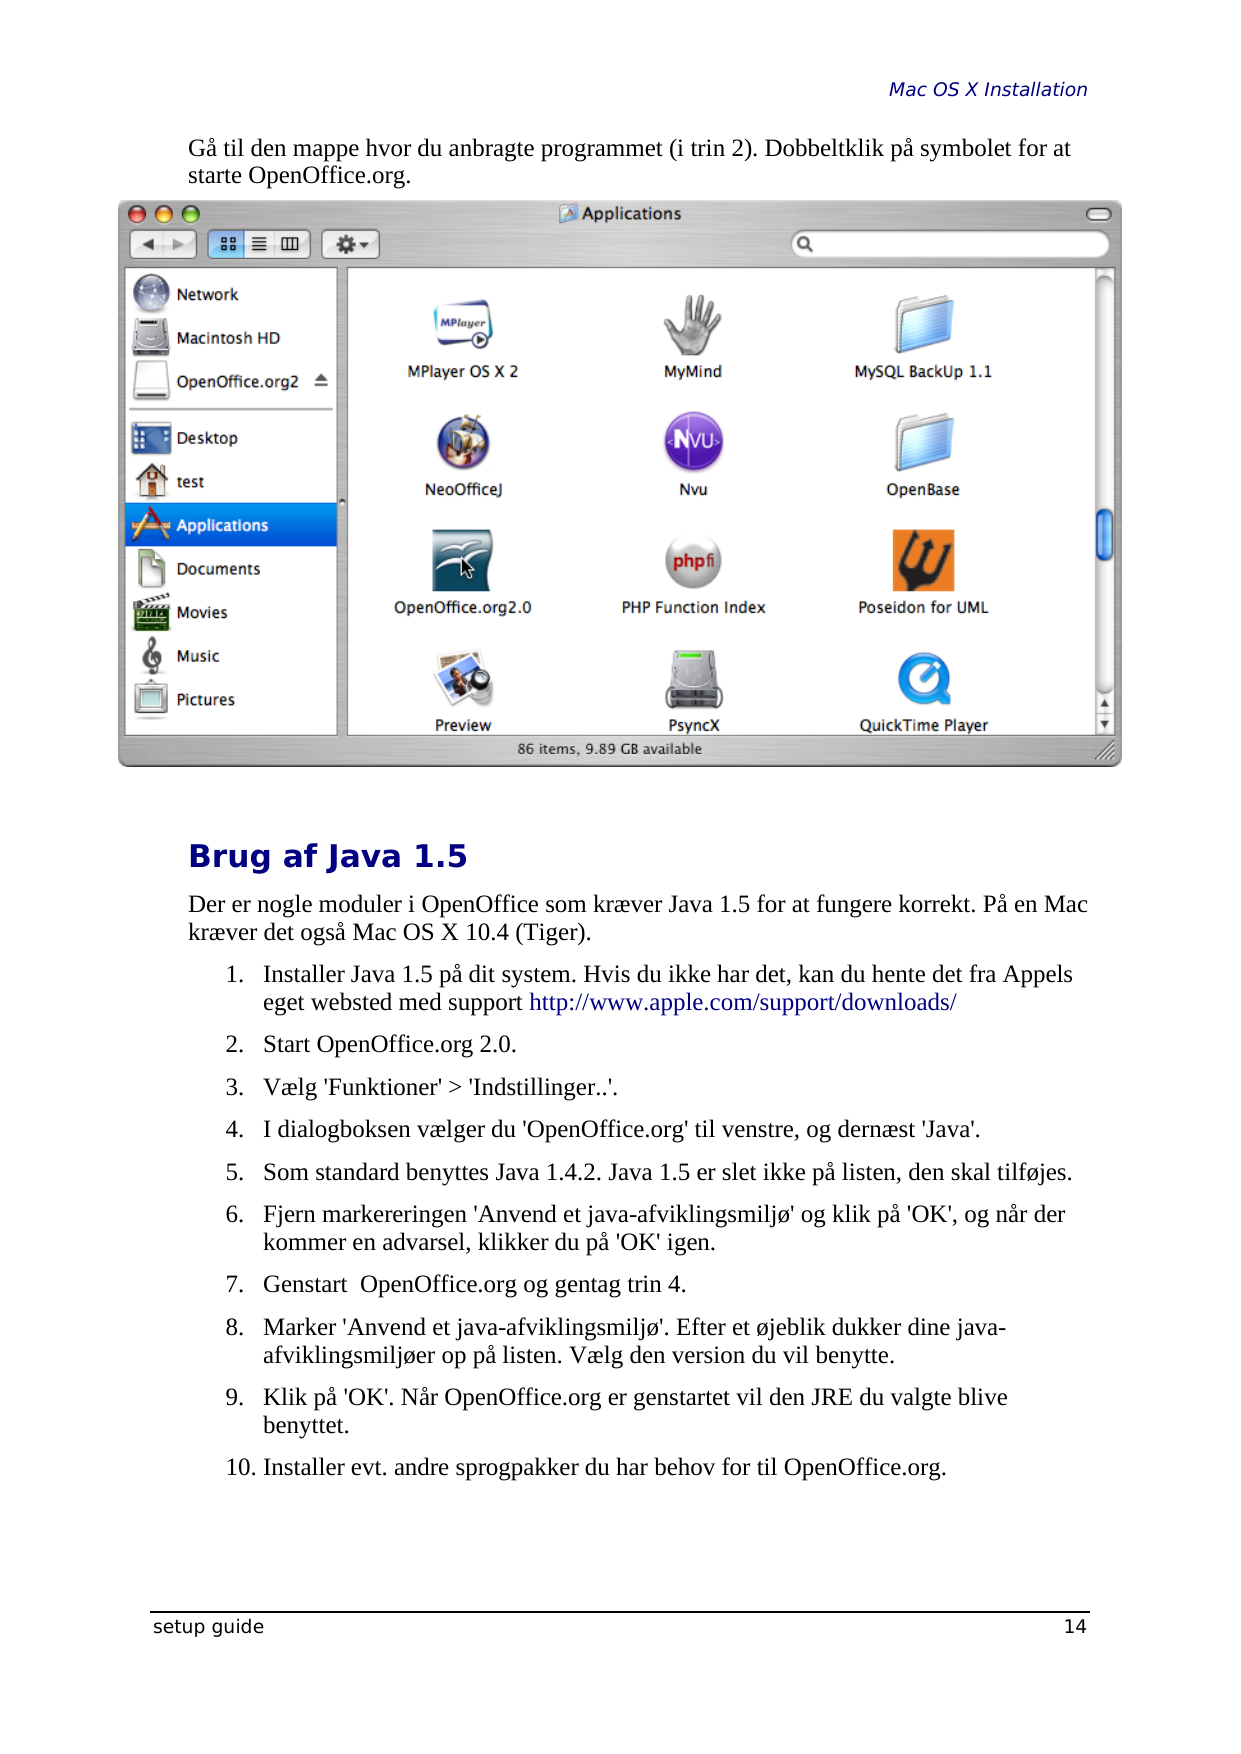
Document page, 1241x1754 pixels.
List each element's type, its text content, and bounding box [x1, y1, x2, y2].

list Klik på 'OK'. Når OpenOffice.org er genstartet vil den JRE du valgte blive benyttet. [225, 1383, 1090, 1439]
list Installer Java 1.5 på dit system. Hvis du ikke har det, kan du hente det fra Appels eget websted med support http://www.apple.com/support/downloads/ [225, 960, 1090, 1016]
list Start OpenOffice.org 2.0. [225, 1030, 1090, 1058]
list I dialogboksen vælger du 'OpenOffice.org' til venstre, og dernæst 'Java'. [225, 1115, 1090, 1143]
list Som standard benyttes Java 1.4.2. Java 1.5 er slet ikke på listen, den skal tilføjes. [225, 1158, 1090, 1186]
list Vælg 'Funktioner' > 'Indstillinger..'. [225, 1073, 1090, 1101]
picture [118, 200, 1122, 767]
text Der er nogle moduler i OpenOffice som kræver Java 1.5 for at fungere korrekt. På en Mac kræver det også Mac OS X 10.4 (Tiger). [188, 890, 1090, 945]
list Fjern markereringen 'Anvend et java-afviklingsmiljø' og klik på 'OK', og når der kommer en advarsel, klikker du på 'OK' igen. [225, 1200, 1090, 1256]
list Genstart OpenOffice.org og gentag trin 4. [225, 1271, 1090, 1298]
subtitle Brug af Java 1.5 [188, 839, 1090, 875]
list Installer evt. andre sprogpakker du har behov for til OpenOffice.org. [225, 1453, 1090, 1481]
list Marker 'Anvend et java-afviklingsmiljø'. Efter et øjeblik dukker dine java-afviklingsmiljøer op på listen. Vælg den version du vil benytte. [225, 1313, 1090, 1368]
text Gå til den mappe hvor du anbragte programmet (i trin 2). Dobbeltklik på symbolet for at starte OpenOffice.org. [188, 134, 1090, 189]
